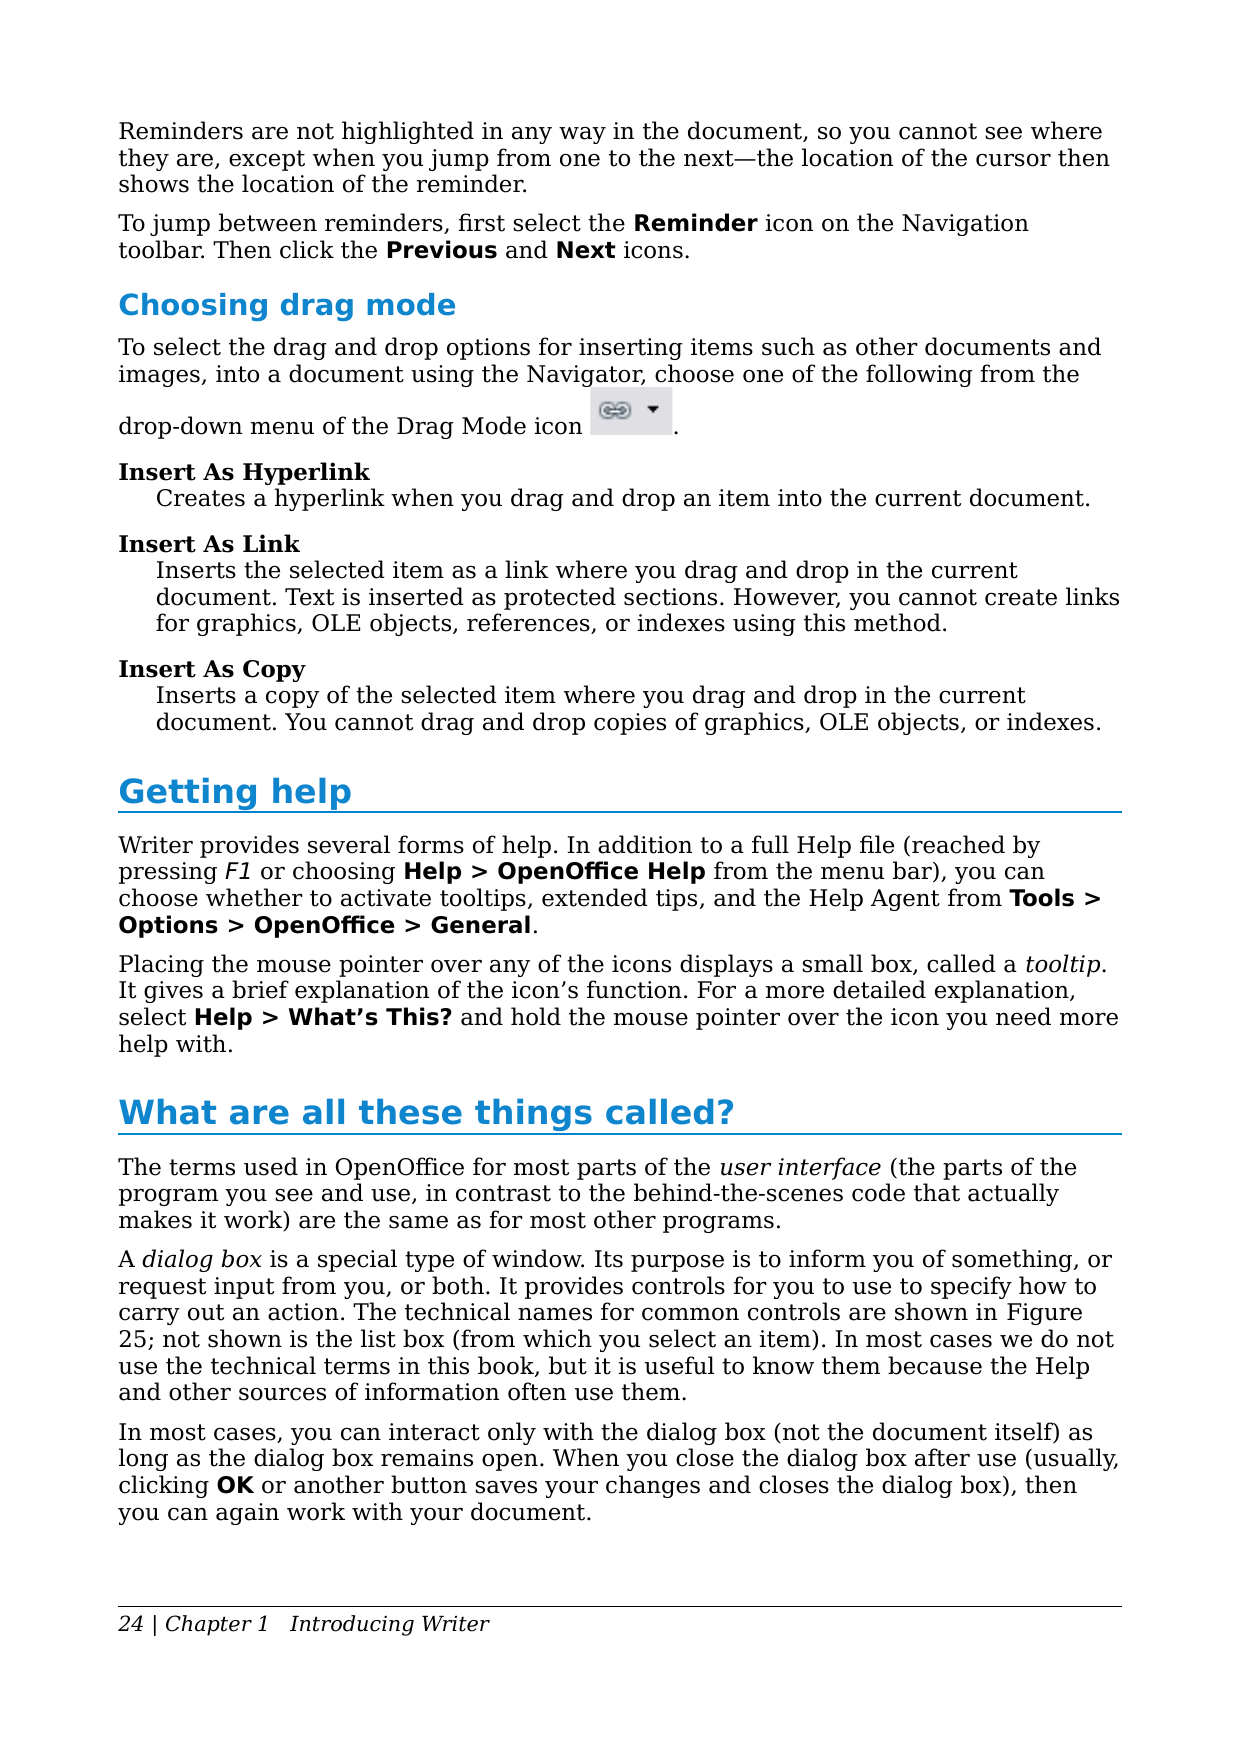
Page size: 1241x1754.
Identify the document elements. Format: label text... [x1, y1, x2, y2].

subtitle Choosing drag mode [118, 288, 1122, 322]
text The terms used in OpenOffice for most parts of the user interface (the parts of the program you see and use, in contrast to the behind-the-scenes code that actually makes it work) are the same as for most other programs. [118, 1154, 1122, 1234]
text Inserts the selected item as a link where you drag and drop in the current document. Text is inserted as protected sections. However, you cannot create links for graphics, OLE objects, references, or indexes using this method. [156, 557, 1122, 637]
text Insert As Hyperlink [118, 458, 1122, 485]
text Insert As Link [118, 530, 1122, 557]
text Insert As Copy [118, 656, 1122, 683]
subtitle Getting help [118, 772, 1122, 811]
picture [590, 387, 673, 435]
text Reminders are not highlighted in any way in the document, so you cannot see where they are, except when you jump from one to the next—the location of the cursor then shows the location of the reminder. [118, 118, 1122, 198]
text To select the drag and drop options for inserting items such as other documents and images, into a document using the Navigator, choose one of the following from the drop-down menu of the Drag Mode icon . [118, 334, 1122, 440]
text In most cases, you can interact only with the dialog box (not the document itself) as long as the dialog box remains open. When you close the dialog box after use (usually, clicking OK or another button saves your changes and closes the dialog box), then you can again work with your document. [118, 1419, 1122, 1525]
text Inserts a copy of the selected item where you drag and drop in the current document. You cannot drag and drop copies of graphics, OLE objects, or indexes. [156, 683, 1122, 736]
subtitle What are all these things called? [118, 1094, 1122, 1133]
text Creates a hyperlink when you drag and drop an item into the current document. [156, 485, 1122, 512]
text A dialog box is a special type of window. Its purpose is to inform you of something, or request input from you, or both. It provides controls for you to use to specify how to carry out an action. The technical names for common controls are shown in Figure 25; not shown is the list box (from which you select an item). In most cases we do not use the technical terms in this book, but it is useful to know them because the Help and other sources of information often use them. [118, 1246, 1122, 1406]
text Writer provides several forms of help. In addition to a full Help file (reached by pressing F1 or choosing Help > OpenOffice Help from the menu bar), you can choose whether to activate tooltips, extended tips, and the Help Agent from Tools > Options > OpenOffice > General. [118, 832, 1122, 938]
text Placing the mouse pointer over any of the icons displays a small box, called a tooltip. It gives a brief explanation of the icon’s function. For a more detailed explanation, select Help > What’s This? and hold the mouse pointer over the icon you need more help with. [118, 951, 1122, 1058]
text To jump between reminders, first select the Reminder icon on the Navigation toolbar. Then click the Previous and Next icons. [118, 211, 1122, 264]
